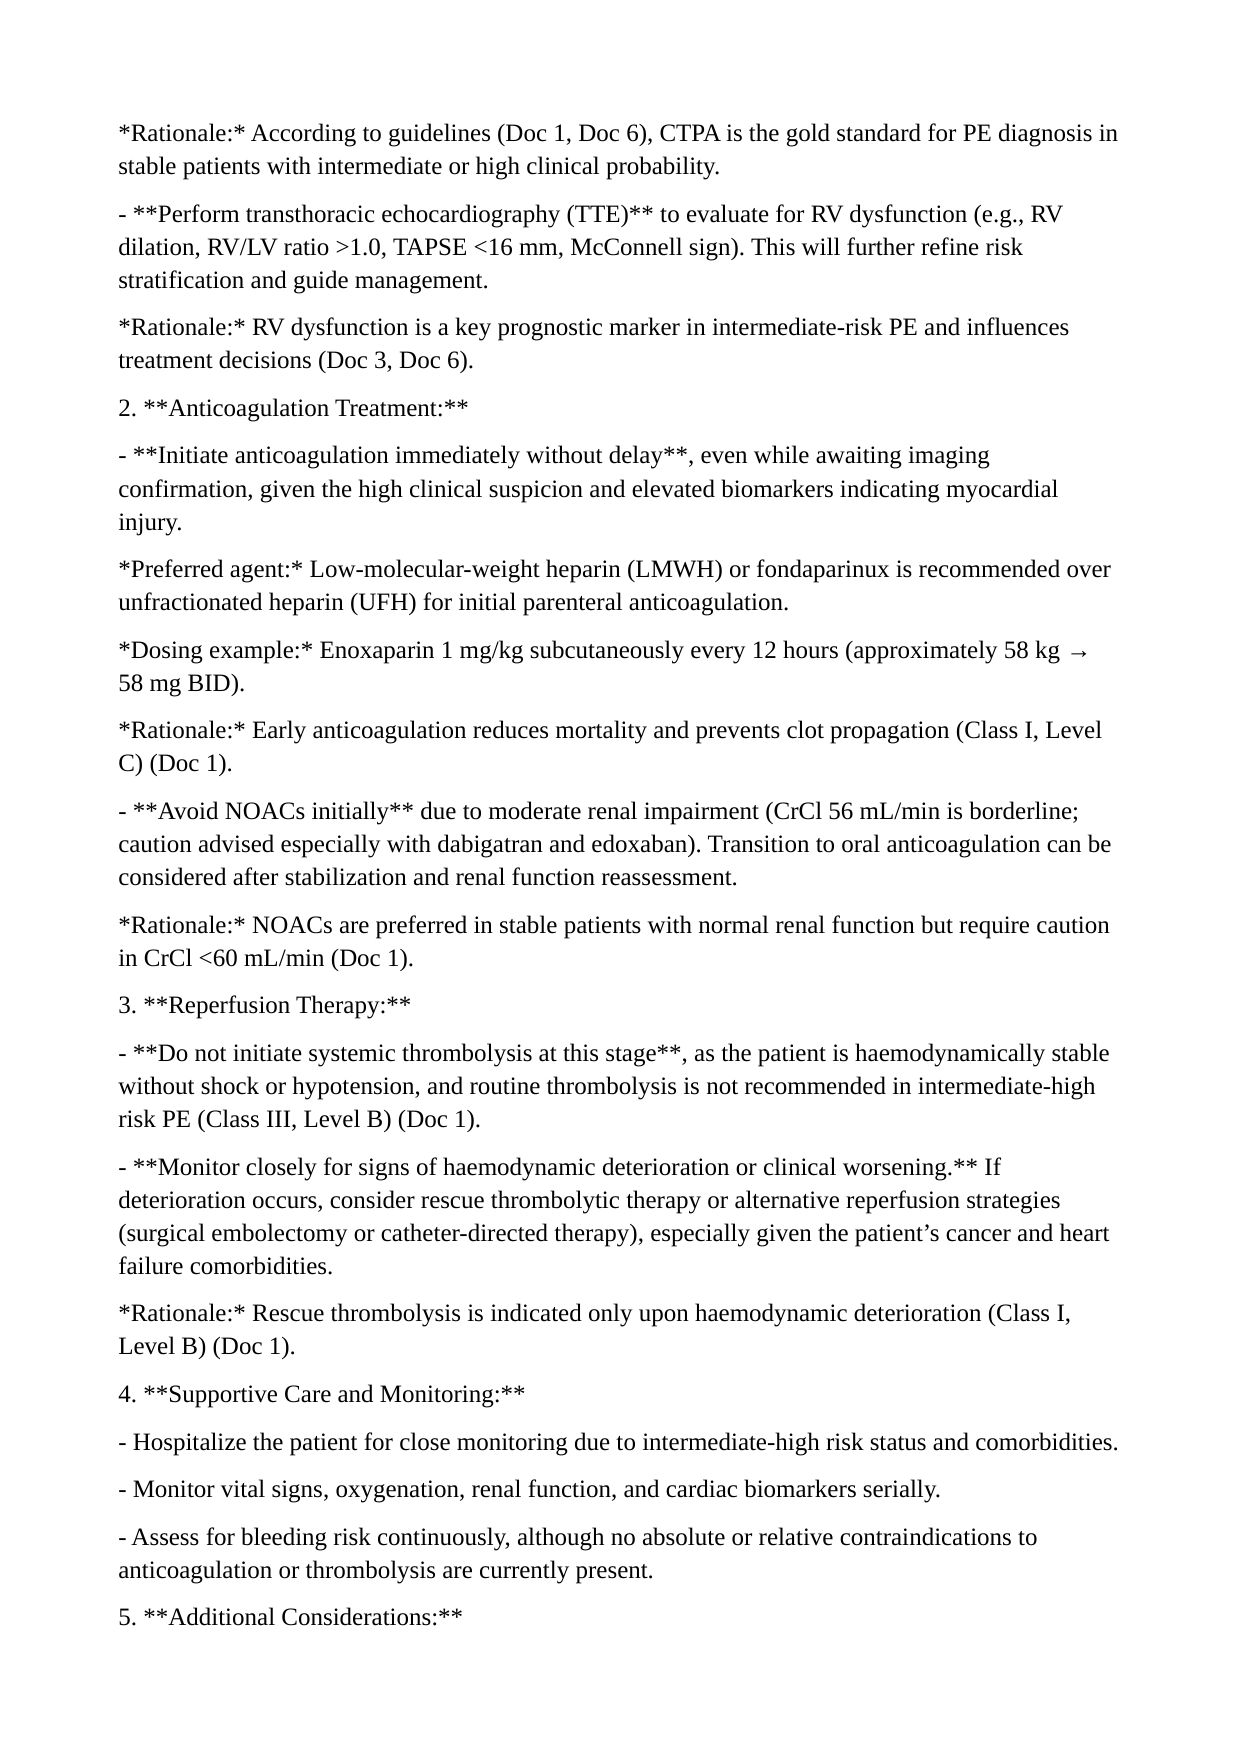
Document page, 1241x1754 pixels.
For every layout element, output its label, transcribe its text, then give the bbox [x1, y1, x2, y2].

text 2. **Anticoagulation Treatment:** [118, 393, 1122, 422]
text *Rationale:* NOACs are preferred in stable patients with normal renal function but require caution in CrCl <60 mL/min (Doc 1). [118, 910, 1122, 972]
text - **Avoid NOACs initially** due to moderate renal impairment (CrCl 56 mL/min is borderline; caution advised especially with dabigatran and edoxaban). Transition to oral anticoagulation can be considered after stabilization and renal function reassessment. [118, 796, 1122, 891]
text - **Initiate anticoagulation immediately without delay**, even while awaiting imaging confirmation, given the high clinical suspicion and elevated biomarkers indicating myocardial injury. [118, 441, 1122, 535]
text - Assess for bleeding risk continuously, although no absolute or relative contraindications to anticoagulation or thrombolysis are currently present. [118, 1522, 1122, 1583]
text *Rationale:* RV dysfunction is a key prognostic marker in intermediate-risk PE and influences treatment decisions (Doc 3, Doc 6). [118, 312, 1122, 374]
text 4. **Supportive Care and Monitoring:** [118, 1379, 1122, 1408]
text 5. **Additional Considerations:** [118, 1602, 1122, 1631]
text 3. **Reperfusion Therapy:** [118, 990, 1122, 1019]
text *Dosing example:* Enoxaparin 1 mg/kg subcutaneously every 12 hours (approximately 58 kg → 58 mg BID). [118, 635, 1122, 697]
text *Rationale:* According to guidelines (Doc 1, Doc 6), CTPA is the gold standard for PE diagnosis in stable patients with intermediate or high clinical probability. [118, 118, 1122, 180]
text - Monitor vital signs, oxygenation, renal function, and cardiac biomarkers serially. [118, 1474, 1122, 1503]
text - **Do not initiate systemic thrombolysis at this stage**, as the patient is haemodynamically stable without shock or hypotension, and routine thrombolysis is not recommended in intermediate-high risk PE (Class III, Level B) (Doc 1). [118, 1038, 1122, 1133]
text *Rationale:* Early anticoagulation reduces mortality and prevents clot propagation (Class I, Level C) (Doc 1). [118, 716, 1122, 777]
text - **Monitor closely for signs of haemodynamic deterioration or clinical worsening.** If deterioration occurs, consider rescue thrombolytic therapy or alternative reperfusion strategies (surgical embolectomy or catheter-directed therapy), especially given the patient’s cancer and heart failure comorbidities. [118, 1152, 1122, 1279]
text - **Perform transthoracic echocardiography (TTE)** to evaluate for RV dysfunction (e.g., RV dilation, RV/LV ratio >1.0, TAPSE <16 mm, McConnell sign). This will further refine risk stratification and guide management. [118, 199, 1122, 293]
text *Rationale:* Rescue thrombolysis is indicated only upon haemodynamic deterioration (Class I, Level B) (Doc 1). [118, 1298, 1122, 1360]
text *Preferred agent:* Low-molecular-weight heparin (LMWH) or fondaparinux is recommended over unfractionated heparin (UFH) for initial parenteral anticoagulation. [118, 554, 1122, 616]
text - Hospitalize the patient for close monitoring due to intermediate-high risk status and comorbidities. [118, 1427, 1122, 1455]
